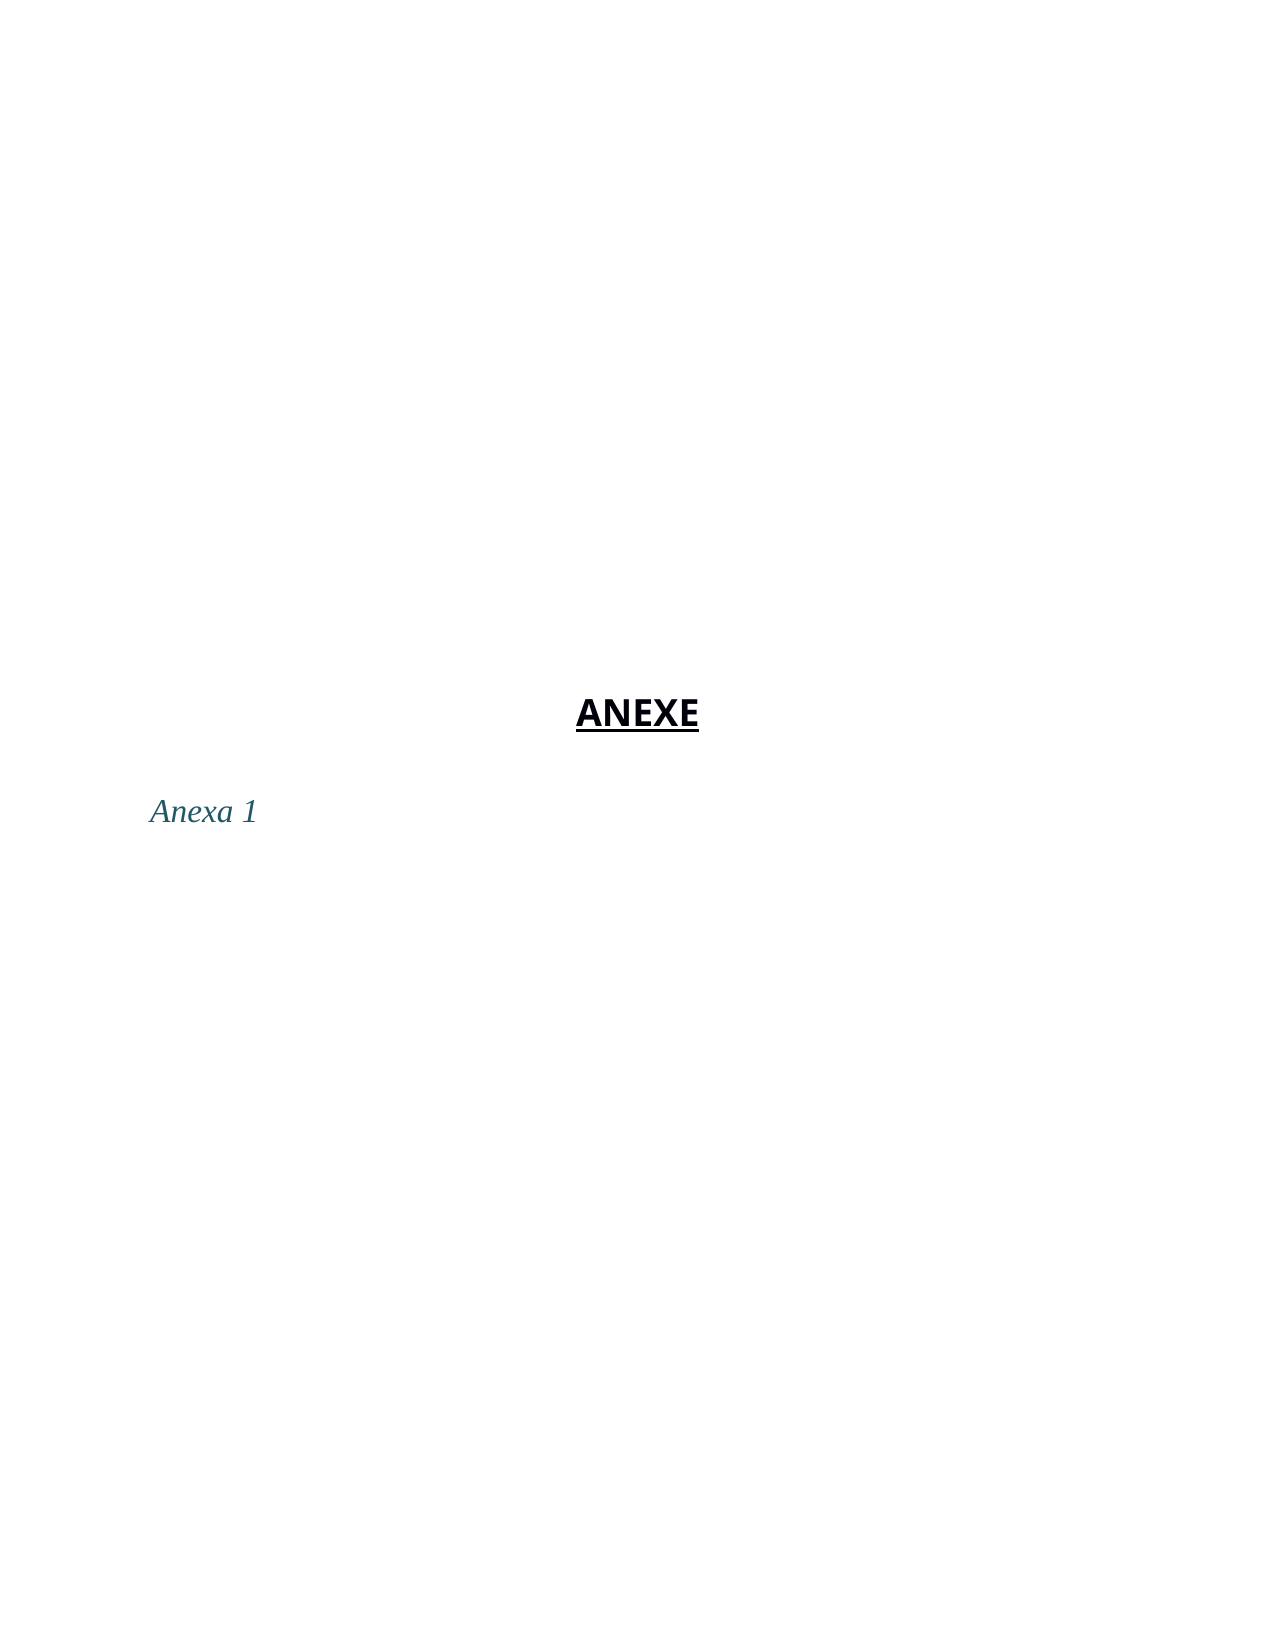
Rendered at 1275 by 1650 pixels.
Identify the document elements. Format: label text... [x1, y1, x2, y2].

text ANEXE [150, 686, 1125, 737]
text Anexa 1 [150, 791, 1125, 829]
